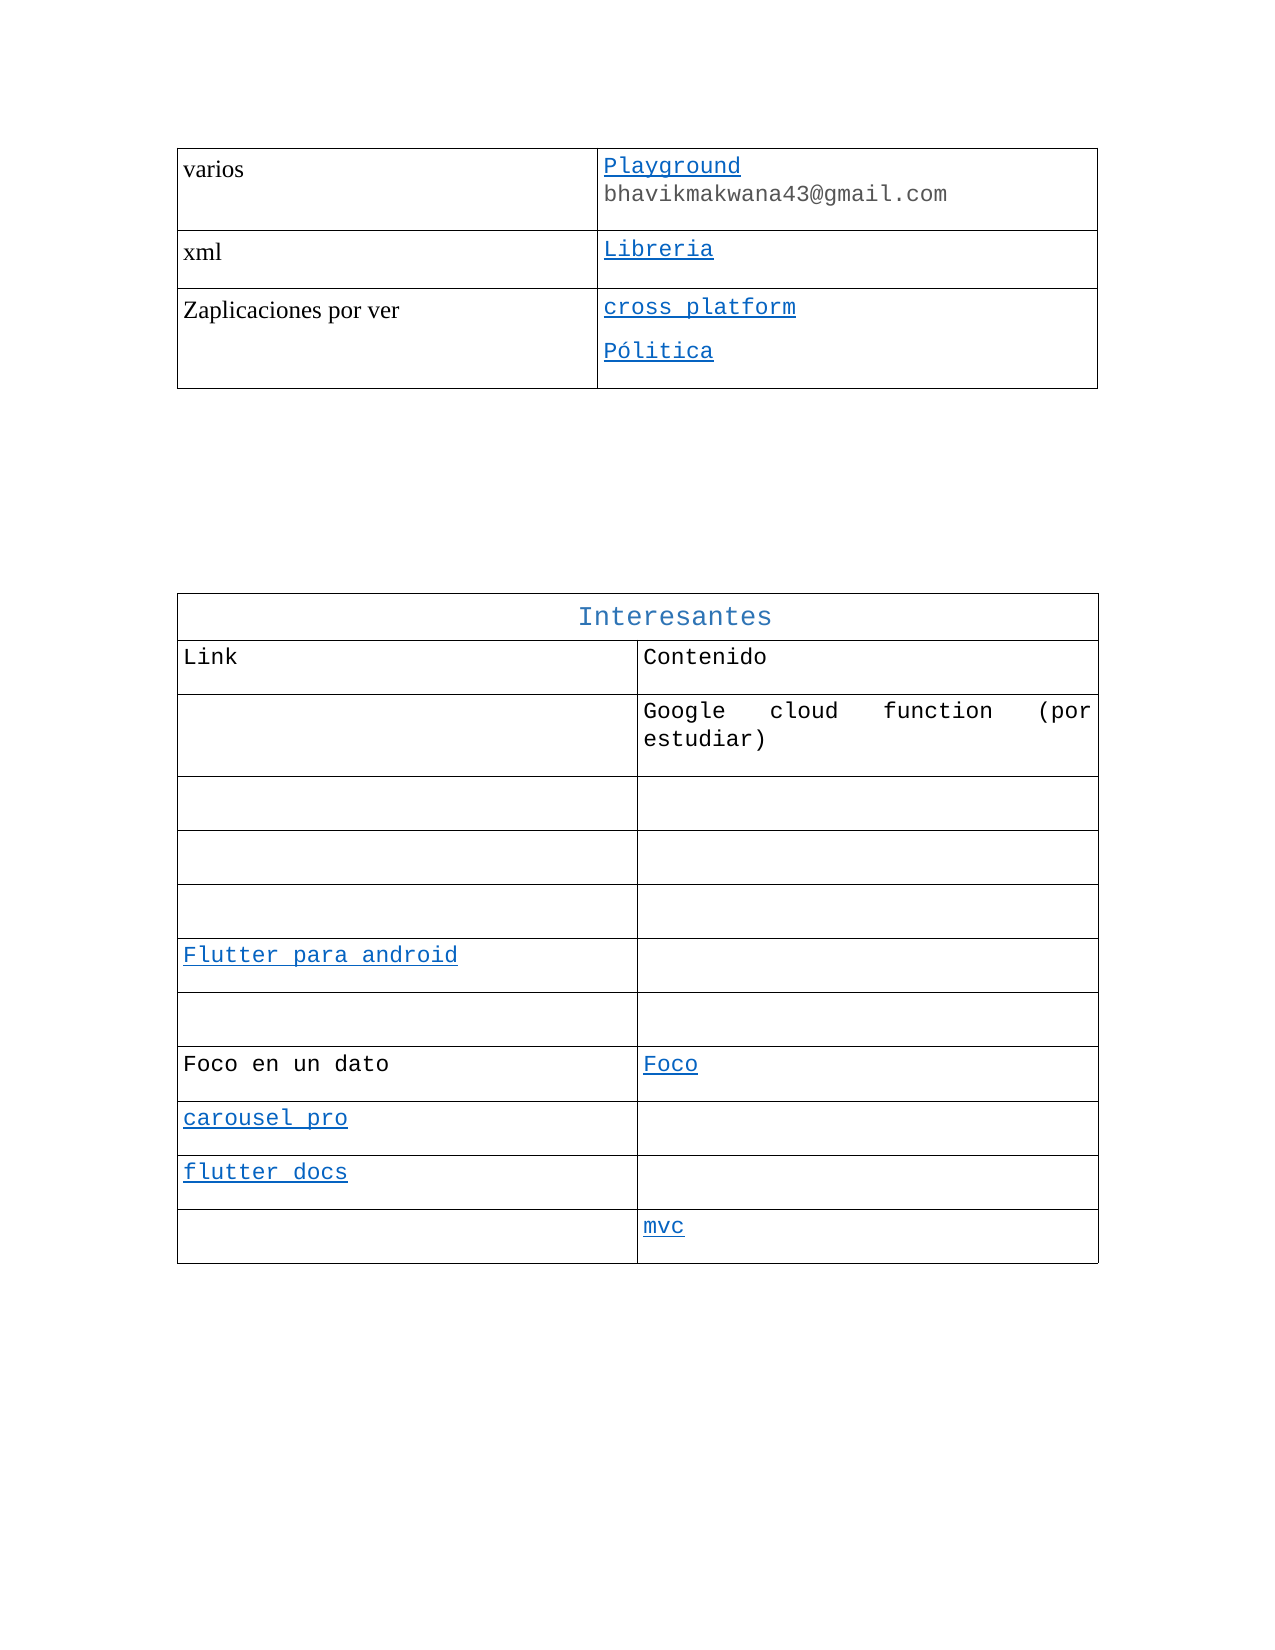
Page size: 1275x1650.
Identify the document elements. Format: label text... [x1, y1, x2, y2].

table_cell [638, 885, 1098, 938]
table_cell Contenido [638, 641, 1098, 694]
table_header Interesantes [178, 594, 1098, 639]
table_cell Foco [638, 1047, 1098, 1101]
table_cell [638, 993, 1098, 1046]
table_cell Libreria [598, 231, 1097, 288]
table_cell [178, 831, 637, 884]
table_cell [638, 1156, 1098, 1209]
table_cell [178, 777, 637, 830]
table_cell Link [178, 641, 637, 694]
table_cell varios [178, 149, 597, 230]
table_cell [178, 885, 637, 938]
table_cell carousel pro [178, 1102, 637, 1155]
table_cell Playground bhavikmakwana43@gmail.com [598, 149, 1097, 230]
table_cell [638, 777, 1098, 830]
table_cell [178, 993, 637, 1046]
table_cell [638, 939, 1098, 992]
table_cell [638, 1102, 1098, 1155]
table_cell Flutter para android [178, 939, 637, 992]
table_cell Zaplicaciones por ver [178, 289, 597, 388]
table_cell xml [178, 231, 597, 288]
table_cell [178, 695, 637, 776]
table_cell [178, 1210, 637, 1263]
table_cell mvc [638, 1210, 1098, 1263]
table_cell flutter docs [178, 1156, 637, 1209]
table_cell [638, 831, 1098, 884]
table_cell Foco en un dato [178, 1047, 637, 1101]
table_cell Google cloud function (por estudiar) [638, 695, 1098, 776]
table_cell cross platform Pólitica [598, 289, 1097, 388]
